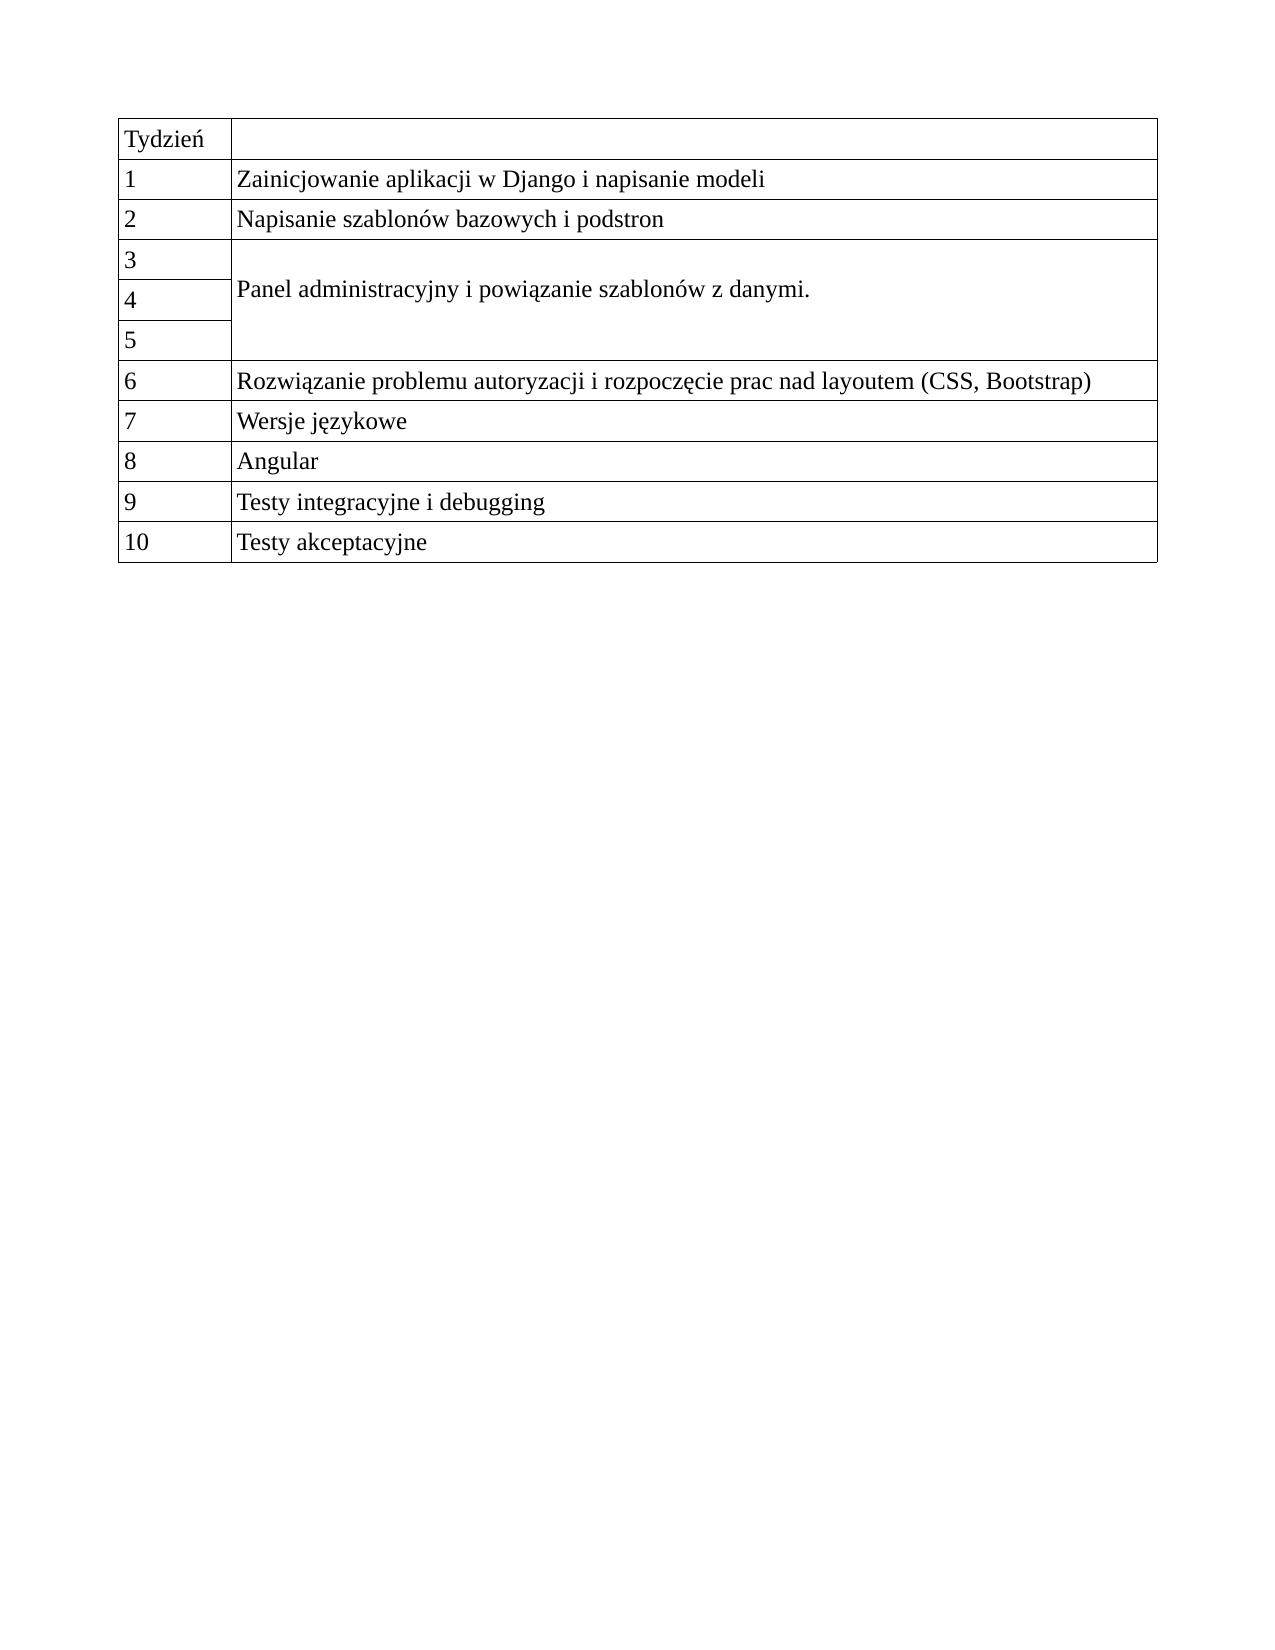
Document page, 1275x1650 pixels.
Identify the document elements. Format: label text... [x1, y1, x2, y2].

table_cell Wersje językowe [232, 401, 1157, 441]
table_cell Testy integracyjne i debugging [232, 482, 1157, 521]
table_cell 2 [119, 200, 231, 239]
table_cell 3 [119, 240, 231, 279]
table_cell 8 [119, 442, 231, 481]
table_cell 5 [119, 321, 231, 360]
table_cell 7 [119, 401, 231, 441]
table_cell Napisanie szablonów bazowych i podstron [232, 200, 1157, 239]
table_cell 1 [119, 160, 231, 199]
table_cell Zainicjowanie aplikacji w Django i napisanie modeli [232, 160, 1157, 199]
table_header [232, 119, 1157, 158]
table_cell 9 [119, 482, 231, 521]
table_cell 10 [119, 522, 231, 562]
table_cell Rozwiązanie problemu autoryzacji i rozpoczęcie prac nad layoutem (CSS, Bootstrap) [232, 361, 1157, 400]
table_cell Angular [232, 442, 1157, 481]
table_cell 6 [119, 361, 231, 400]
table_cell 4 [119, 280, 231, 320]
table_cell Panel administracyjny i powiązanie szablonów z danymi. [232, 240, 1157, 360]
table_header Tydzień [119, 119, 231, 158]
table_cell Testy akceptacyjne [232, 522, 1157, 562]
